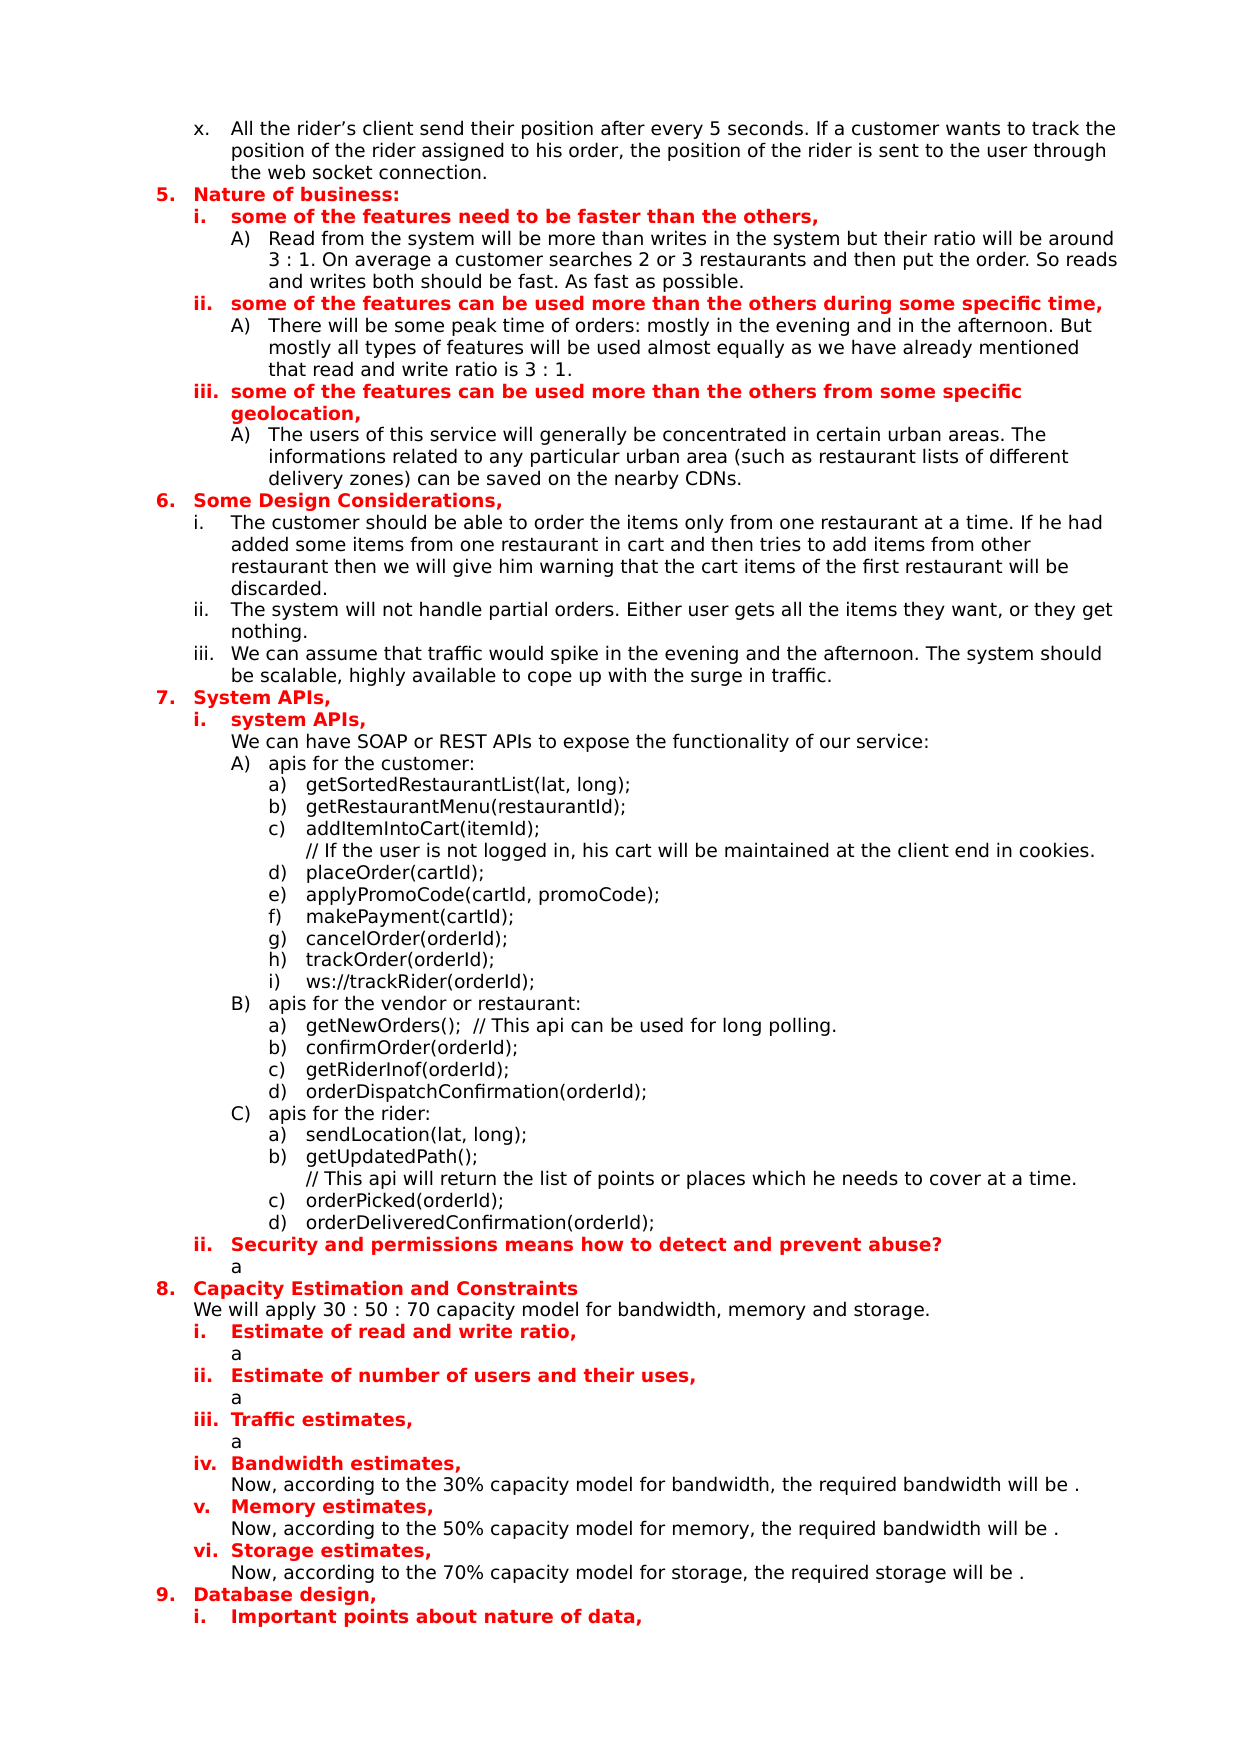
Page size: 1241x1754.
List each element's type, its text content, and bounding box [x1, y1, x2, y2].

list System APIs, [156, 687, 1122, 709]
list apis for the customer: [231, 752, 1122, 774]
list Database design, [156, 1584, 1122, 1606]
list makePayment(cartId); [268, 906, 1122, 927]
list some of the features can be used more than the others from some specific geolocation, [193, 381, 1122, 424]
list Security and permissions means how to detect and prevent abuse? [193, 1234, 1122, 1256]
list getNewOrders(); // This api can be used for long polling. [268, 1015, 1122, 1037]
list The customer should be able to order the items only from one restaurant at a time. If he had added some items from one restaurant in cart and then tries to add items from other restaurant then we will give him warning that the cart items of the first restaurant will be discarded. [193, 512, 1122, 599]
list apis for the vendor or restaurant: [231, 993, 1122, 1015]
list orderDeliveredConfirmation(orderId); [268, 1212, 1122, 1234]
list orderDispatchConfirmation(orderId); [268, 1081, 1122, 1102]
list some of the features need to be faster than the others, [193, 206, 1122, 227]
list orderPicked(orderId); [268, 1190, 1122, 1212]
list Estimate of read and write ratio, [193, 1321, 1122, 1343]
list system APIs, [193, 709, 1122, 731]
list getRiderInof(orderId); [268, 1059, 1122, 1081]
list Nature of business: [156, 184, 1122, 206]
list Storage estimates, [193, 1540, 1122, 1562]
list We can assume that traffic would spike in the evening and the afternoon. The system should be scalable, highly available to cope up with the surge in traffic. [193, 643, 1122, 687]
list a [193, 1387, 1122, 1409]
list confirmOrder(orderId); [268, 1037, 1122, 1059]
list Memory estimates, [193, 1496, 1122, 1518]
list a [193, 1343, 1122, 1365]
list addItemIntoCart(itemId); [268, 818, 1122, 840]
list Traffic estimates, [193, 1409, 1122, 1431]
list Bandwidth estimates, [193, 1452, 1122, 1474]
list applyPromoCode(cartId, promoCode); [268, 884, 1122, 906]
list There will be some peak time of orders: mostly in the evening and in the afternoon. But mostly all types of features will be used almost equally as we have already mentioned that read and write ratio is 3 : 1. [231, 315, 1122, 381]
list // If the user is not logged in, his cart will be maintained at the client end in cookies. [268, 840, 1122, 862]
list Now, according to the 70% capacity model for storage, the required storage will be . [193, 1562, 1122, 1584]
list Some Design Considerations, [156, 490, 1122, 512]
list trackOrder(orderId); [268, 949, 1122, 971]
list sendLocation(lat, long); [268, 1124, 1122, 1146]
list Estimate of number of users and their uses, [193, 1365, 1122, 1387]
list The users of this service will generally be concentrated in certain urban areas. The informations related to any particular urban area (such as restaurant lists of different delivery zones) can be saved on the nearby CDNs. [231, 424, 1122, 490]
list some of the features can be used more than the others during some specific time, [193, 293, 1122, 315]
list getSortedRestaurantList(lat, long); [268, 774, 1122, 796]
list Capacity Estimation and Constraints [156, 1277, 1122, 1299]
list a [193, 1431, 1122, 1452]
list Now, according to the 30% capacity model for bandwidth, the required bandwidth will be . [193, 1474, 1122, 1496]
list Read from the system will be more than writes in the system but their ratio will be around 3 : 1. On average a customer searches 2 or 3 restaurants and then put the order. So reads and writes both should be fast. As fast as possible. [231, 227, 1122, 293]
list a [193, 1256, 1122, 1277]
list Important points about nature of data, [193, 1606, 1122, 1627]
list The system will not handle partial orders. Either user gets all the items they want, or they get nothing. [193, 599, 1122, 643]
list apis for the rider: [231, 1102, 1122, 1124]
list ws://trackRider(orderId); [268, 971, 1122, 993]
list cancelOrder(orderId); [268, 927, 1122, 949]
list getRestaurantMenu(restaurantId); [268, 796, 1122, 818]
list Now, according to the 50% capacity model for memory, the required bandwidth will be . [193, 1518, 1122, 1540]
list getUpdatedPath(); [268, 1146, 1122, 1168]
list We can have SOAP or REST APIs to expose the functionality of our service: [193, 731, 1122, 752]
list // This api will return the list of points or places which he needs to cover at a time. [268, 1168, 1122, 1190]
list All the rider’s client send their position after every 5 seconds. If a customer wants to track the position of the rider assigned to his order, the position of the rider is sent to the user through the web socket connection. [193, 118, 1122, 184]
list placeOrder(cartId); [268, 862, 1122, 884]
list We will apply 30 : 50 : 70 capacity model for bandwidth, memory and storage. [156, 1299, 1122, 1321]
